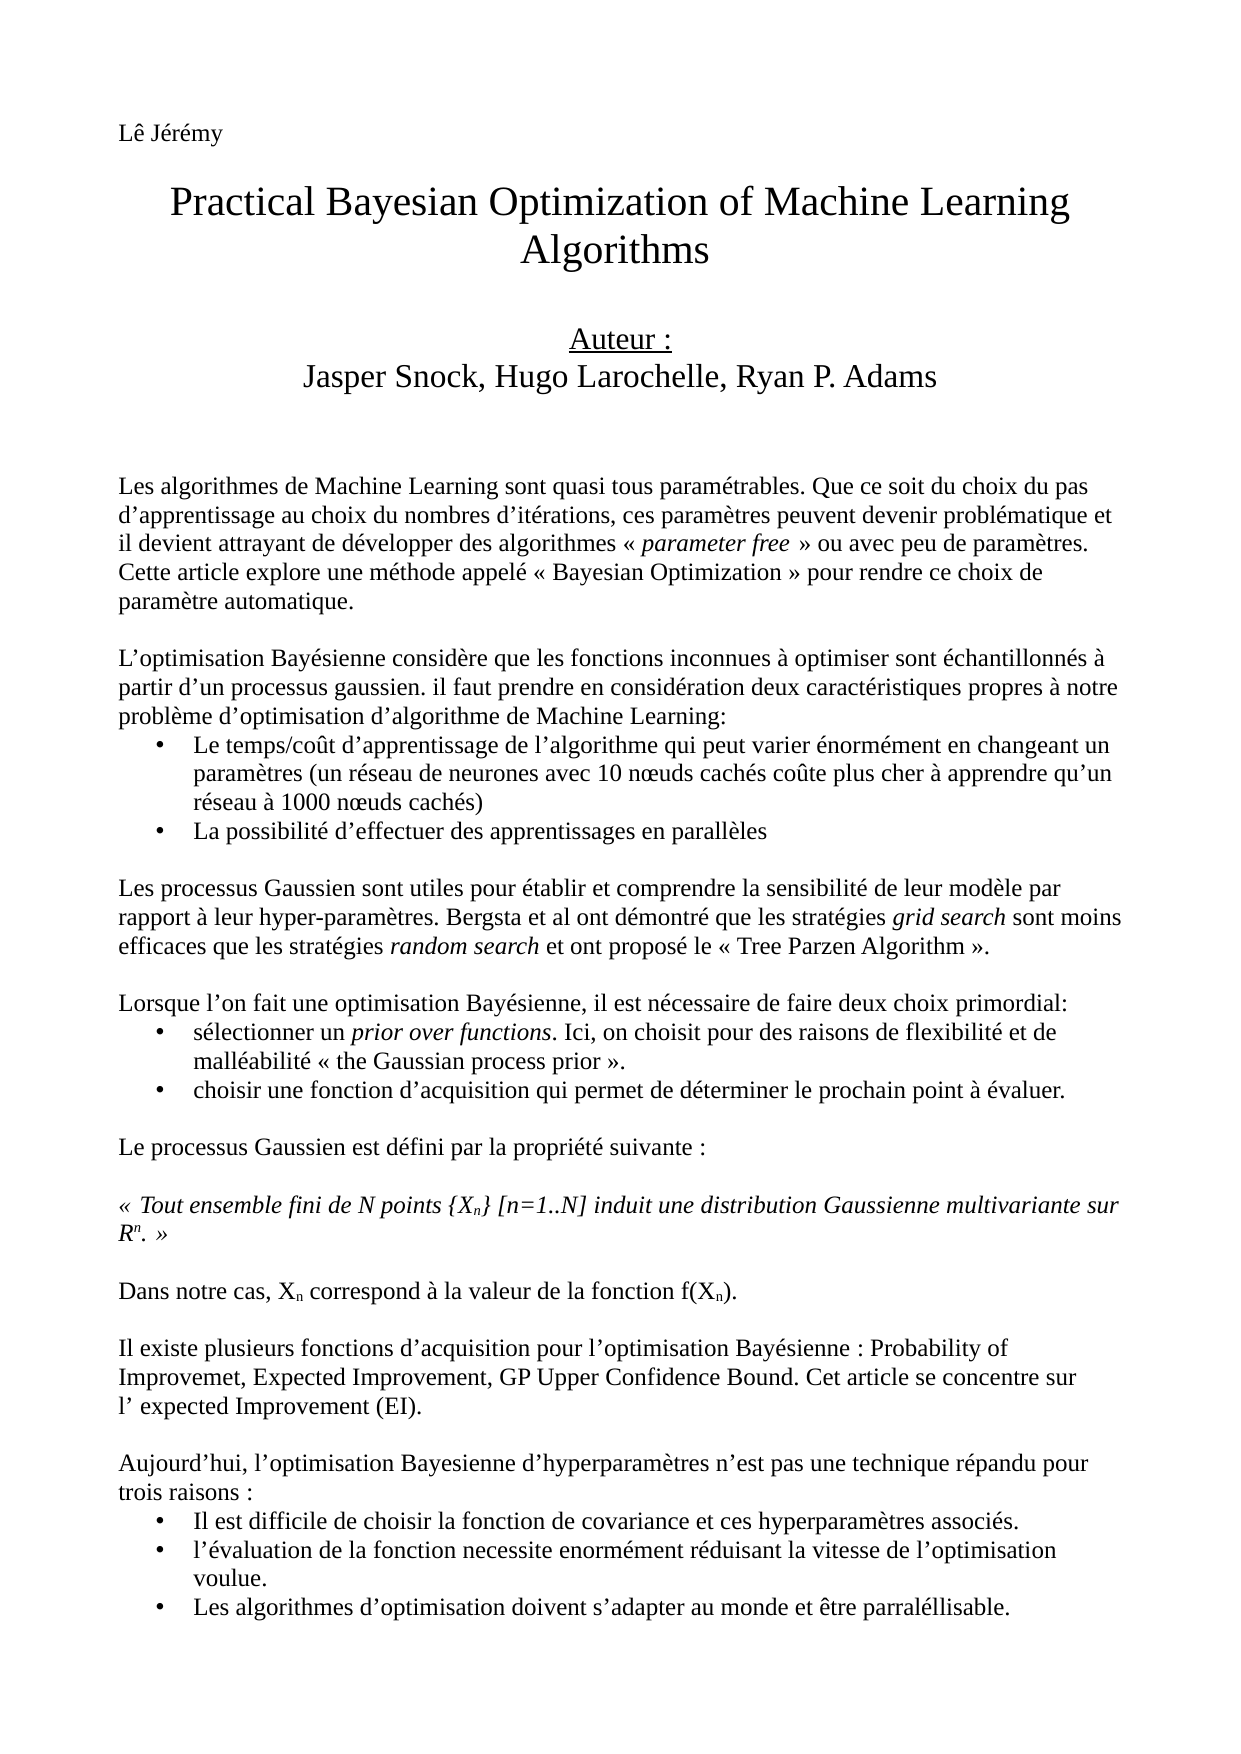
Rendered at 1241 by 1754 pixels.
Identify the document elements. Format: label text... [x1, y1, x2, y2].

text Aujourd’hui, l’optimisation Bayesienne d’hyperparamètres n’est pas une technique répandu pour trois raisons : [118, 1448, 1122, 1506]
list sélectionner un prior over functions. Ici, on choisit pour des raisons de flexibilité et de malléabilité « the Gaussian process prior ». [156, 1017, 1122, 1075]
text Jasper Snock, Hugo Larochelle, Ryan P. Adams [118, 356, 1122, 394]
text Les processus Gaussien sont utiles pour établir et comprendre la sensibilité de leur modèle par rapport à leur hyper-paramètres. Bergsta et al ont démontré que les stratégies grid search sont moins efficaces que les stratégies random search et ont proposé le « Tree Parzen Algorithm ». [118, 873, 1122, 960]
text Lorsque l’on fait une optimisation Bayésienne, il est nécessaire de faire deux choix primordial: [118, 988, 1122, 1017]
text « Tout ensemble fini de N points {Xn} [n=1..N] induit une distribution Gaussienne multivariante sur Rn. » [118, 1190, 1122, 1247]
list l’évaluation de la fonction necessite enormément réduisant la vitesse de l’optimisation voulue. [156, 1535, 1122, 1592]
list Il est difficile de choisir la fonction de covariance et ces hyperparamètres associés. [156, 1506, 1122, 1535]
text Le processus Gaussien est défini par la propriété suivante : [118, 1132, 1122, 1161]
list choisir une fonction d’acquisition qui permet de déterminer le prochain point à évaluer. [156, 1075, 1122, 1103]
text Dans notre cas, Xn correspond à la valeur de la fonction f(Xn). [118, 1276, 1122, 1305]
list Le temps/coût d’apprentissage de l’algorithme qui peut varier énormément en changeant un paramètres (un réseau de neurones avec 10 nœuds cachés coûte plus cher à apprendre qu’un réseau à 1000 nœuds cachés) [156, 730, 1122, 816]
text L’optimisation Bayésienne considère que les fonctions inconnues à optimiser sont échantillonnés à partir d’un processus gaussien. il faut prendre en considération deux caractéristiques propres à notre problème d’optimisation d’algorithme de Machine Learning: [118, 643, 1122, 730]
list Les algorithmes d’optimisation doivent s’adapter au monde et être parraléllisable. [156, 1592, 1122, 1621]
text Les algorithmes de Machine Learning sont quasi tous paramétrables. Que ce soit du choix du pas d’apprentissage au choix du nombres d’itérations, ces paramètres peuvent devenir problématique et il devient attrayant de développer des algorithmes « parameter free » ou avec peu de paramètres. Cette article explore une méthode appelé « Bayesian Optimization » pour rendre ce choix de paramètre automatique. [118, 471, 1122, 615]
text Auteur : [118, 320, 1122, 356]
text Practical Bayesian Optimization of Machine Learning Algorithms [118, 176, 1122, 272]
list La possibilité d’effectuer des apprentissages en parallèles [156, 816, 1122, 845]
text Il existe plusieurs fonctions d’acquisition pour l’optimisation Bayésienne : Probability of Improvemet, Expected Improvement, GP Upper Confidence Bound. Cet article se concentre sur l’ expected Improvement (EI). [118, 1333, 1122, 1420]
